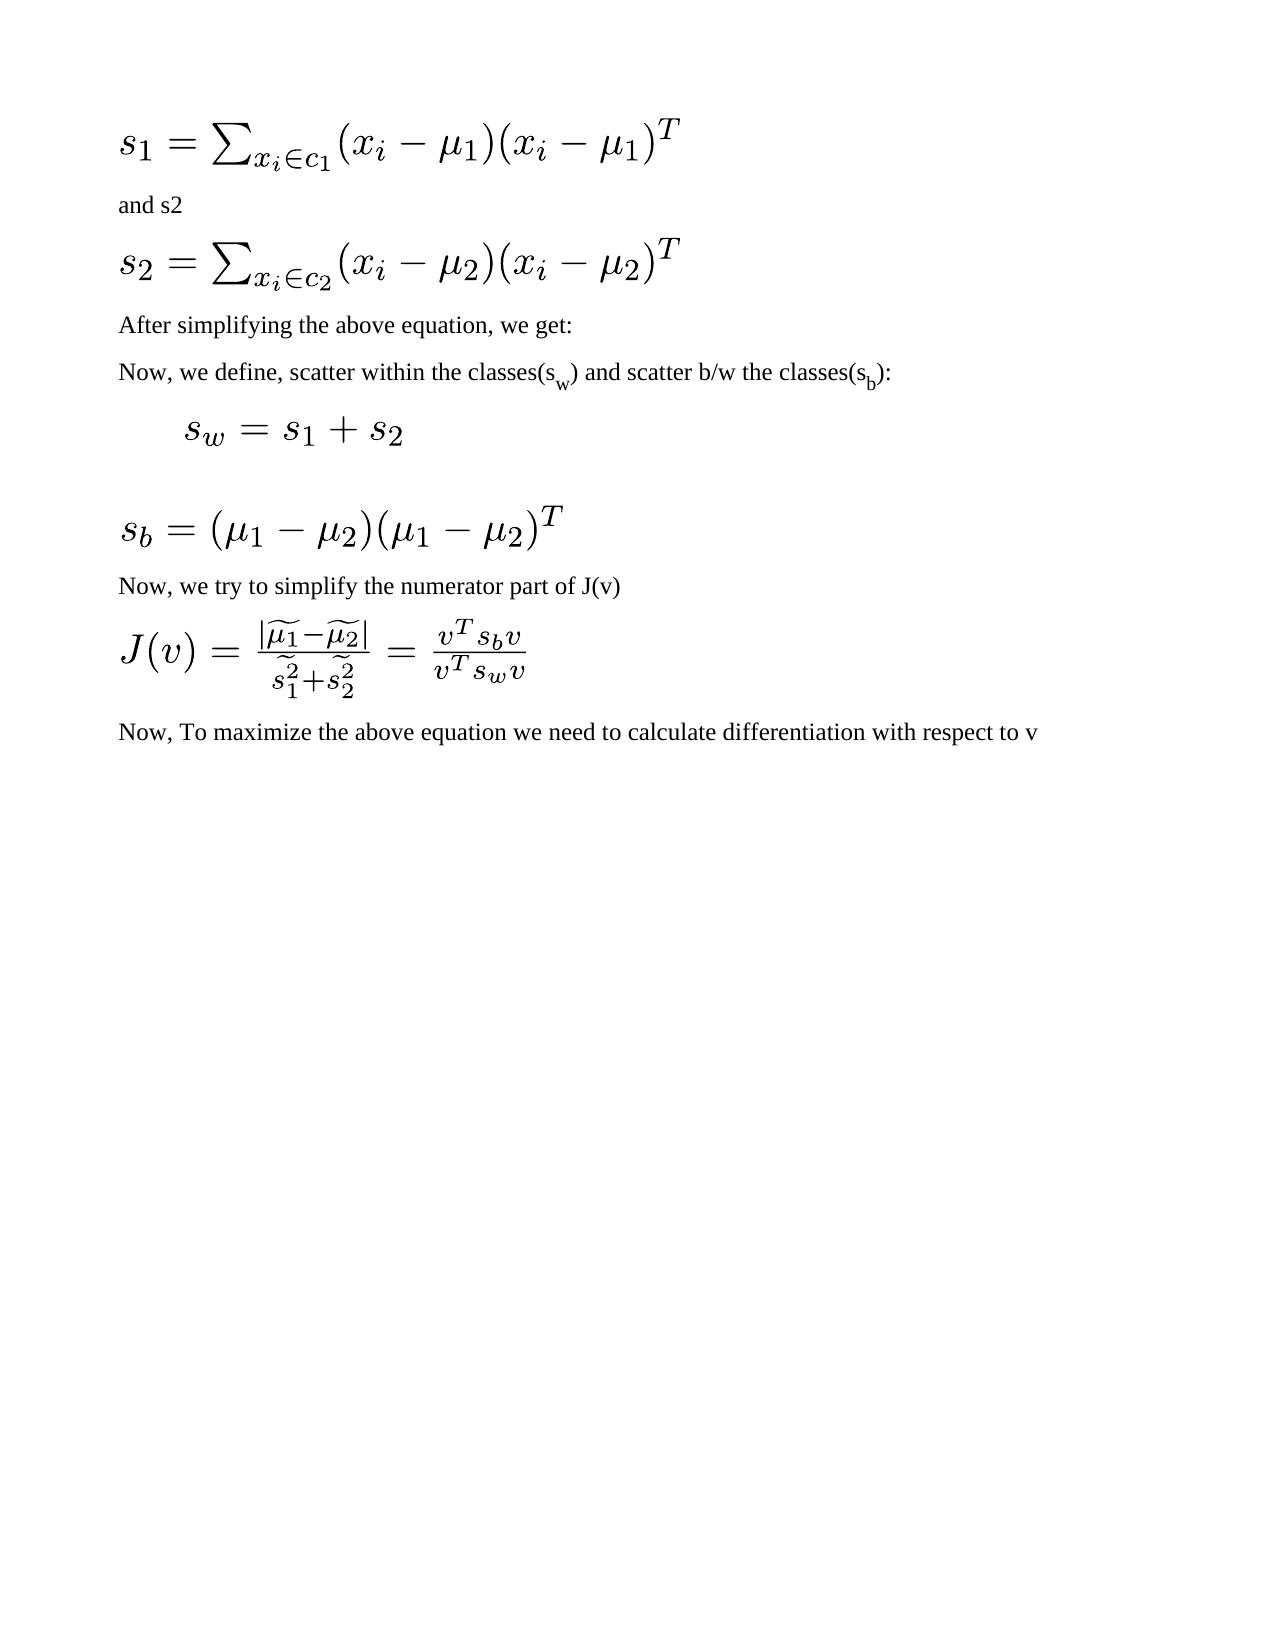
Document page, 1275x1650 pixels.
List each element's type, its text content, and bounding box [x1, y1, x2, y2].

text After simplifying the above equation, we get: [118, 310, 1157, 338]
text Now, we try to simplify the numerator part of J(v) [118, 571, 1157, 600]
text and s2 [118, 190, 1157, 219]
text Now, To maximize the above equation we need to calculate differentiation with respect to v [118, 717, 1157, 746]
text Now, we define, scatter within the classes(sw) and scatter b/w the classes(sb): [118, 357, 1157, 394]
